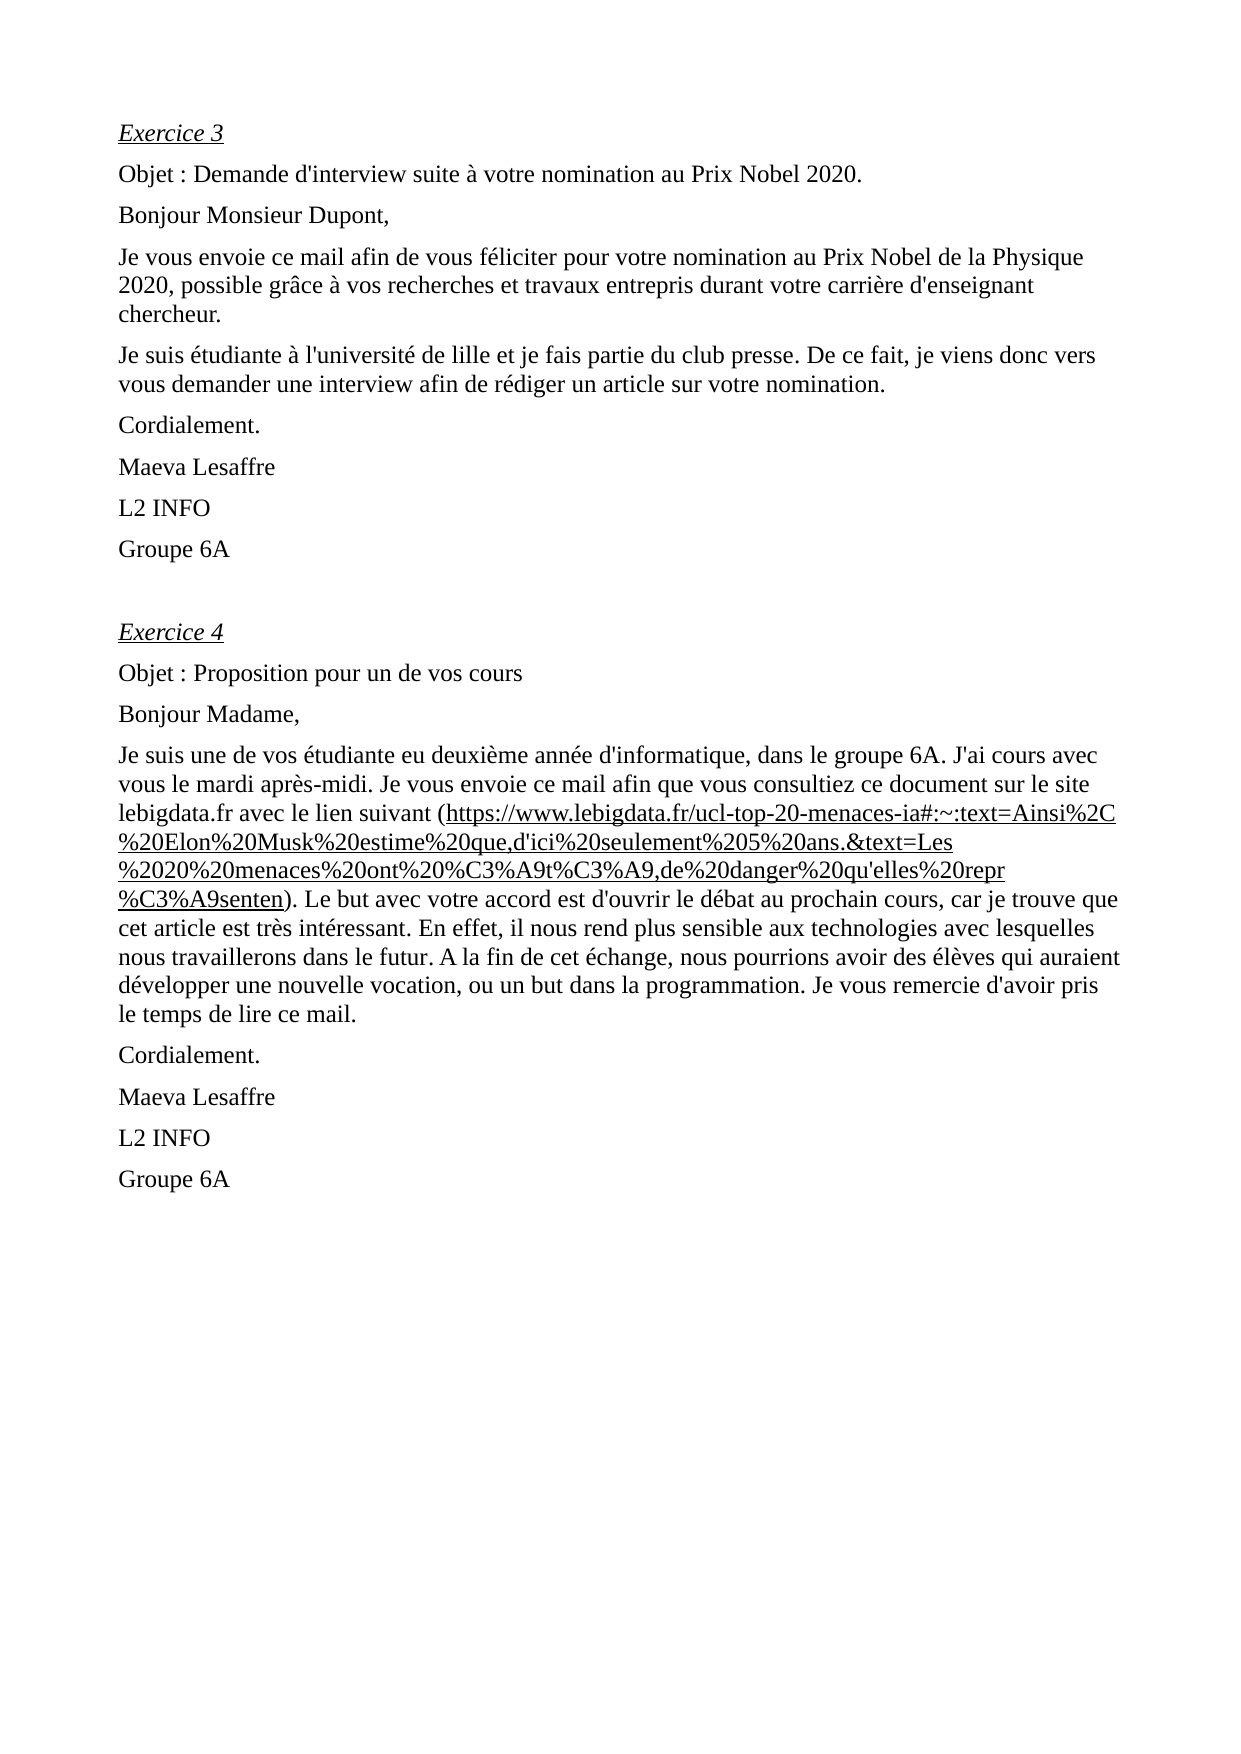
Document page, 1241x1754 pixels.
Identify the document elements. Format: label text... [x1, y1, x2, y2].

text Je suis une de vos étudiante eu deuxième année d'informatique, dans le groupe 6A. J'ai cours avec vous le mardi après-midi. Je vous envoie ce mail afin que vous consultiez ce document sur le site lebigdata.fr avec le lien suivant (https://www.lebigdata.fr/ucl-top-20-menaces-ia#:~:text=Ainsi%2C%20Elon%20Musk%20estime%20que,d'ici%20seulement%205%20ans.&text=Les%2020%20menaces%20ont%20%C3%A9t%C3%A9,de%20danger%20qu'elles%20repr%C3%A9senten). Le but avec votre accord est d'ouvrir le débat au prochain cours, car je trouve que cet article est très intéressant. En effet, il nous rend plus sensible aux technologies avec lesquelles nous travaillerons dans le futur. A la fin de cet échange, nous pourrions avoir des élèves qui auraient développer une nouvelle vocation, ou un but dans la programmation. Je vous remercie d'avoir pris le temps de lire ce mail. [118, 741, 1122, 1028]
text Objet : Proposition pour un de vos cours [118, 658, 1122, 687]
text L2 INFO [118, 493, 1122, 522]
text L2 INFO [118, 1123, 1122, 1152]
text Je vous envoie ce mail afin de vous féliciter pour votre nomination au Prix Nobel de la Physique 2020, possible grâce à vos recherches et travaux entrepris durant votre carrière d'enseignant chercheur. [118, 242, 1122, 328]
text Groupe 6A [118, 534, 1122, 563]
text Maeva Lesaffre [118, 452, 1122, 481]
text Maeva Lesaffre [118, 1082, 1122, 1111]
text Exercice 3 [118, 118, 1122, 147]
text Bonjour Madame, [118, 699, 1122, 728]
text Exercice 4 [118, 617, 1122, 646]
text Je suis étudiante à l'université de lille et je fais partie du club presse. De ce fait, je viens donc vers vous demander une interview afin de rédiger un article sur votre nomination. [118, 341, 1122, 398]
text Groupe 6A [118, 1164, 1122, 1193]
text Objet : Demande d'interview suite à votre nomination au Prix Nobel 2020. [118, 159, 1122, 188]
text Bonjour Monsieur Dupont, [118, 201, 1122, 229]
text Cordialement. [118, 411, 1122, 439]
text Cordialement. [118, 1041, 1122, 1069]
